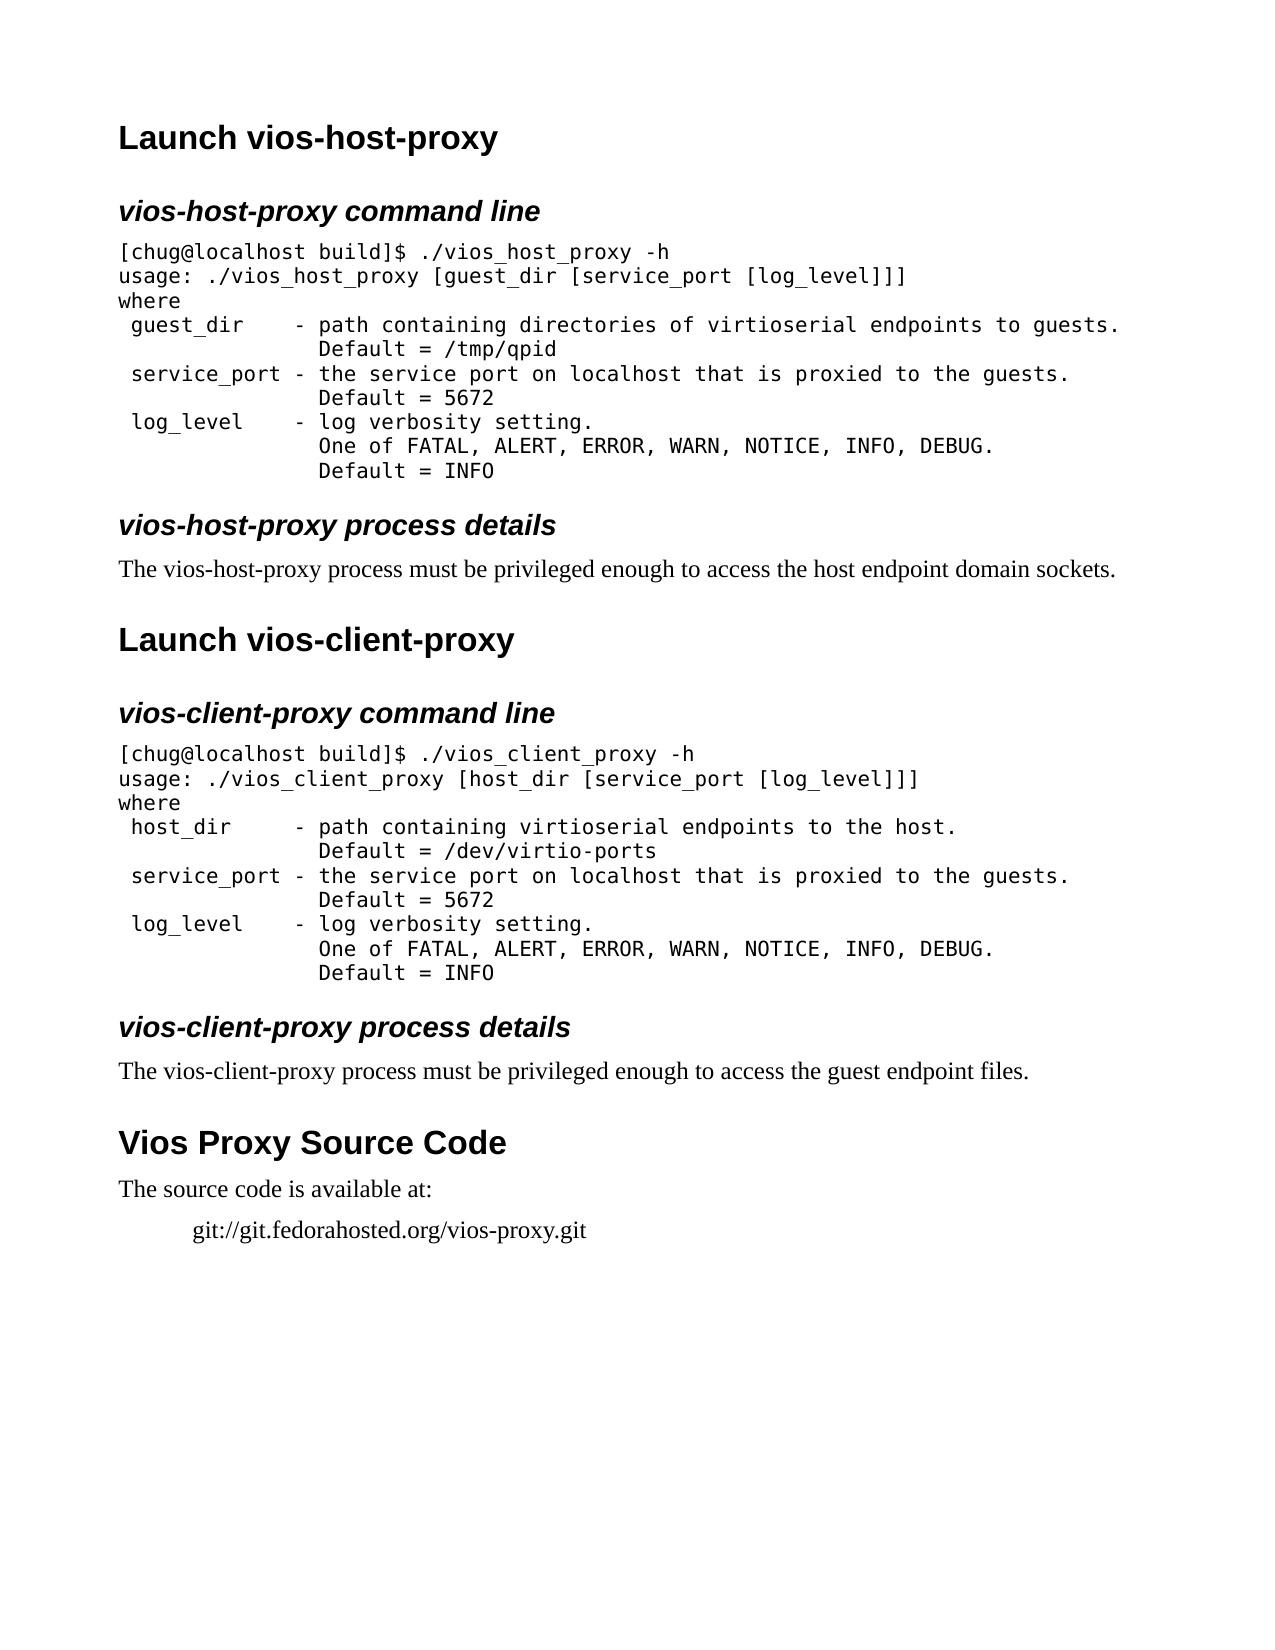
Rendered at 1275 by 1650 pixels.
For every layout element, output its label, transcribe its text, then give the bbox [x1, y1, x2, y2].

text One of FATAL, ALERT, ERROR, WARN, NOTICE, INFO, DEBUG. [118, 937, 1157, 961]
subtitle Launch vios-client-proxy [118, 620, 1157, 659]
text The vios-host-proxy process must be privileged enough to access the host endpoint domain sockets. [118, 554, 1157, 583]
text guest_dir - path containing directories of virtioserial endpoints to guests. [118, 313, 1157, 337]
text [chug@localhost build]$ ./vios_host_proxy -h [118, 240, 1157, 264]
text Default = 5672 [118, 888, 1157, 912]
text host_dir - path containing virtioserial endpoints to the host. [118, 815, 1157, 839]
text where [118, 791, 1157, 815]
text Default = /dev/virtio-ports [118, 839, 1157, 864]
text git://git.fedorahosted.org/vios-proxy.git [192, 1215, 1157, 1244]
subtitle vios-host-proxy process details [118, 508, 1157, 542]
text service_port - the service port on localhost that is proxied to the guests. [118, 362, 1157, 386]
text [chug@localhost build]$ ./vios_client_proxy -h [118, 742, 1157, 767]
subtitle vios-client-proxy command line [118, 696, 1157, 730]
subtitle Vios Proxy Source Code [118, 1122, 1157, 1161]
text Default = INFO [118, 961, 1157, 985]
subtitle vios-host-proxy command line [118, 194, 1157, 228]
text The source code is available at: [118, 1174, 1157, 1202]
text Default = /tmp/qpid [118, 337, 1157, 362]
text where [118, 289, 1157, 313]
text usage: ./vios_host_proxy [guest_dir [service_port [log_level]]] [118, 264, 1157, 289]
text The vios-client-proxy process must be privileged enough to access the guest endpoint files. [118, 1056, 1157, 1085]
text log_level - log verbosity setting. [118, 912, 1157, 937]
text Default = INFO [118, 459, 1157, 483]
subtitle vios-client-proxy process details [118, 1010, 1157, 1044]
subtitle Launch vios-host-proxy [118, 118, 1157, 157]
text One of FATAL, ALERT, ERROR, WARN, NOTICE, INFO, DEBUG. [118, 434, 1157, 459]
text usage: ./vios_client_proxy [host_dir [service_port [log_level]]] [118, 767, 1157, 791]
text service_port - the service port on localhost that is proxied to the guests. [118, 864, 1157, 888]
text log_level - log verbosity setting. [118, 410, 1157, 434]
text Default = 5672 [118, 386, 1157, 410]
